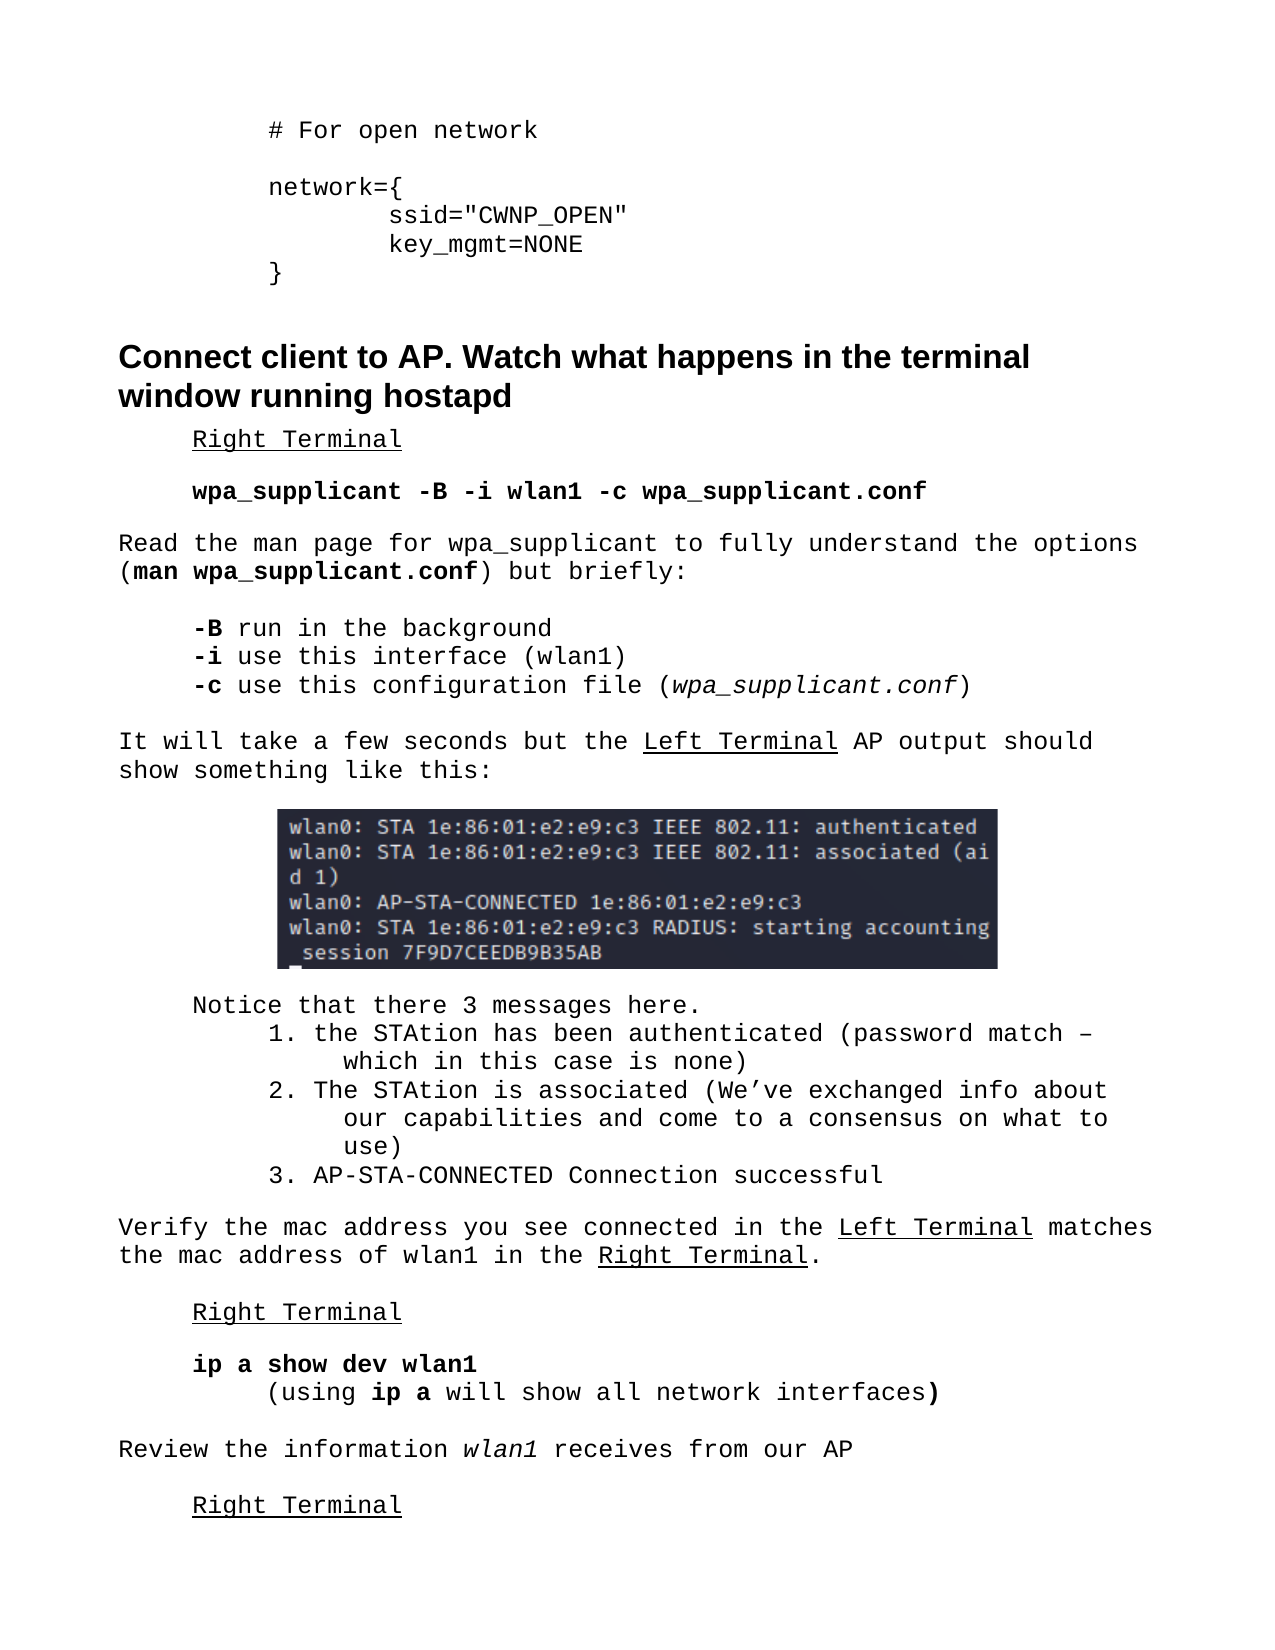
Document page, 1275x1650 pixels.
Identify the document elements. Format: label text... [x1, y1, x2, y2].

text It will take a few seconds but the Left Terminal AP output should show something like this: [118, 729, 1157, 786]
text # For open network [268, 118, 1157, 146]
text 1. the STAtion has been authenticated (password match – which in this case is none) [268, 1021, 1157, 1077]
text ip a show dev wlan1 [118, 1351, 1157, 1379]
picture [277, 809, 998, 969]
text Right Terminal [118, 427, 1157, 455]
text 2. The STAtion is associated (We’ve exchanged info about our capabilities and come to a consensus on what to use) [268, 1077, 1157, 1162]
text wpa_supplicant -B -i wlan1 -c wpa_supplicant.conf [118, 479, 1157, 507]
subtitle Connect client to AP. Watch what happens in the terminal window running hostapd [118, 337, 1157, 414]
text (using ip a will show all network interfaces) [118, 1379, 1157, 1408]
text Verify the mac address you see connected in the Left Terminal matches the mac address of wlan1 in the Right Terminal. [118, 1214, 1157, 1271]
text } [268, 260, 1157, 288]
text 3. AP-STA-CONNECTED Connection successful [268, 1162, 1157, 1191]
text Notice that there 3 messages here. [118, 992, 1157, 1021]
text -B run in the background [118, 616, 1157, 644]
text ssid="CWNP_OPEN" [268, 203, 1157, 231]
text Right Terminal [118, 1299, 1157, 1328]
text -i use this interface (wlan1) [118, 644, 1157, 672]
text key_mgmt=NONE [268, 231, 1157, 260]
text Right Terminal [118, 1493, 1157, 1521]
text -c use this configuration file (wpa_supplicant.conf) [118, 672, 1157, 701]
text network={ [268, 175, 1157, 203]
text Read the man page for wpa_supplicant to fully understand the options (man wpa_supplicant.conf) but briefly: [118, 531, 1157, 587]
text Review the information wlan1 receives from our AP [118, 1436, 1157, 1464]
